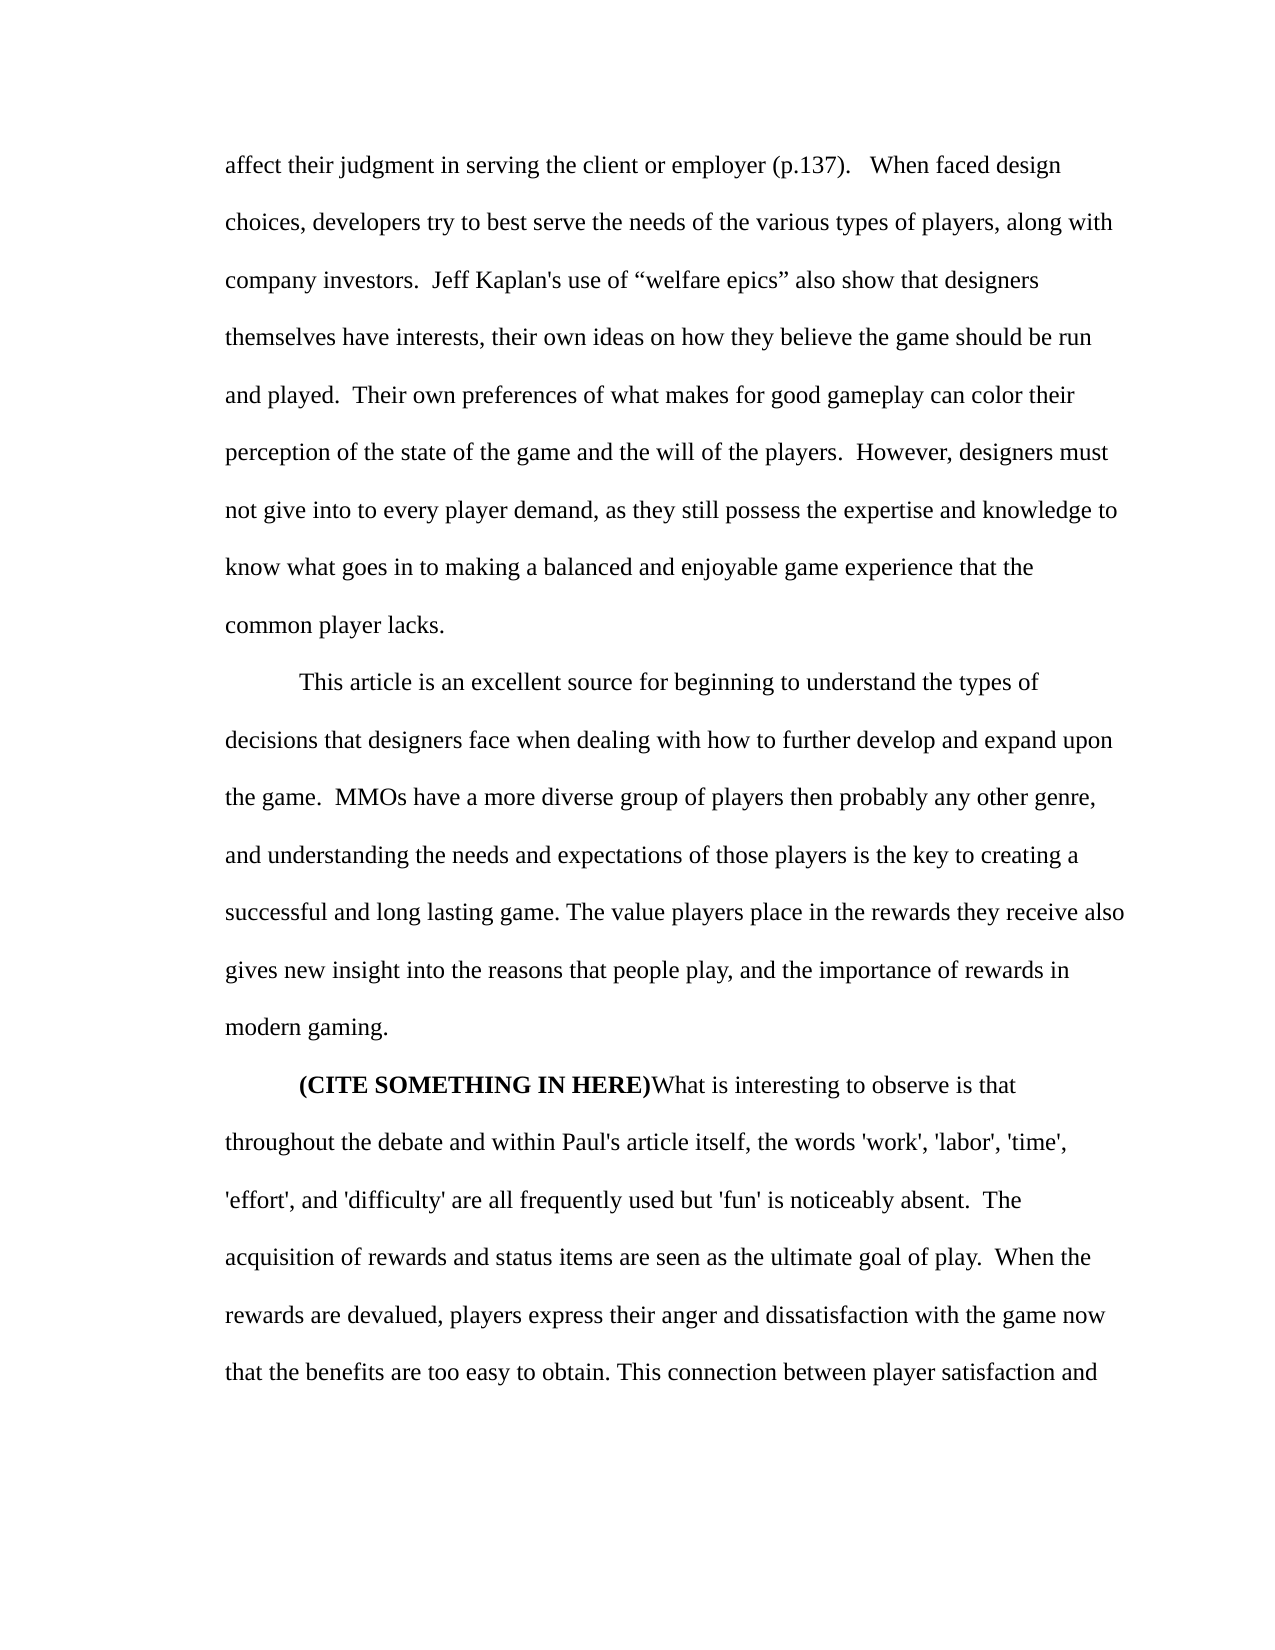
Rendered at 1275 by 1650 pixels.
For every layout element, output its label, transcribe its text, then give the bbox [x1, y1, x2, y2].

text (CITE SOMETHING IN HERE)What is interesting to observe is that throughout the debate and within Paul's article itself, the words 'work', 'labor', 'time', 'effort', and 'difficulty' are all frequently used but 'fun' is noticeably absent. The acquisition of rewards and status items are seen as the ultimate goal of play. When the rewards are devalued, players express their anger and dissatisfaction with the game now that the benefits are too easy to obtain. This connection between player satisfaction and [225, 1070, 1125, 1386]
text affect their judgment in serving the client or employer (p.137). When faced design choices, developers try to best serve the needs of the various types of players, along with company investors. Jeff Kaplan's use of “welfare epics” also show that designers themselves have interests, their own ideas on how they believe the game should be run and played. Their own preferences of what makes for good gameplay can color their perception of the state of the game and the will of the players. However, designers must not give into to every player demand, as they still possess the expertise and knowledge to know what goes in to making a balanced and enjoyable game experience that the common player lacks. [225, 150, 1125, 639]
text This article is an excellent source for beginning to understand the types of decisions that designers face when dealing with how to further develop and expand upon the game. MMOs have a more diverse group of players then probably any other genre, and understanding the needs and expectations of those players is the key to creating a successful and long lasting game. The value players place in the rewards they receive also gives new insight into the reasons that people play, and the importance of rewards in modern gaming. [225, 667, 1125, 1041]
